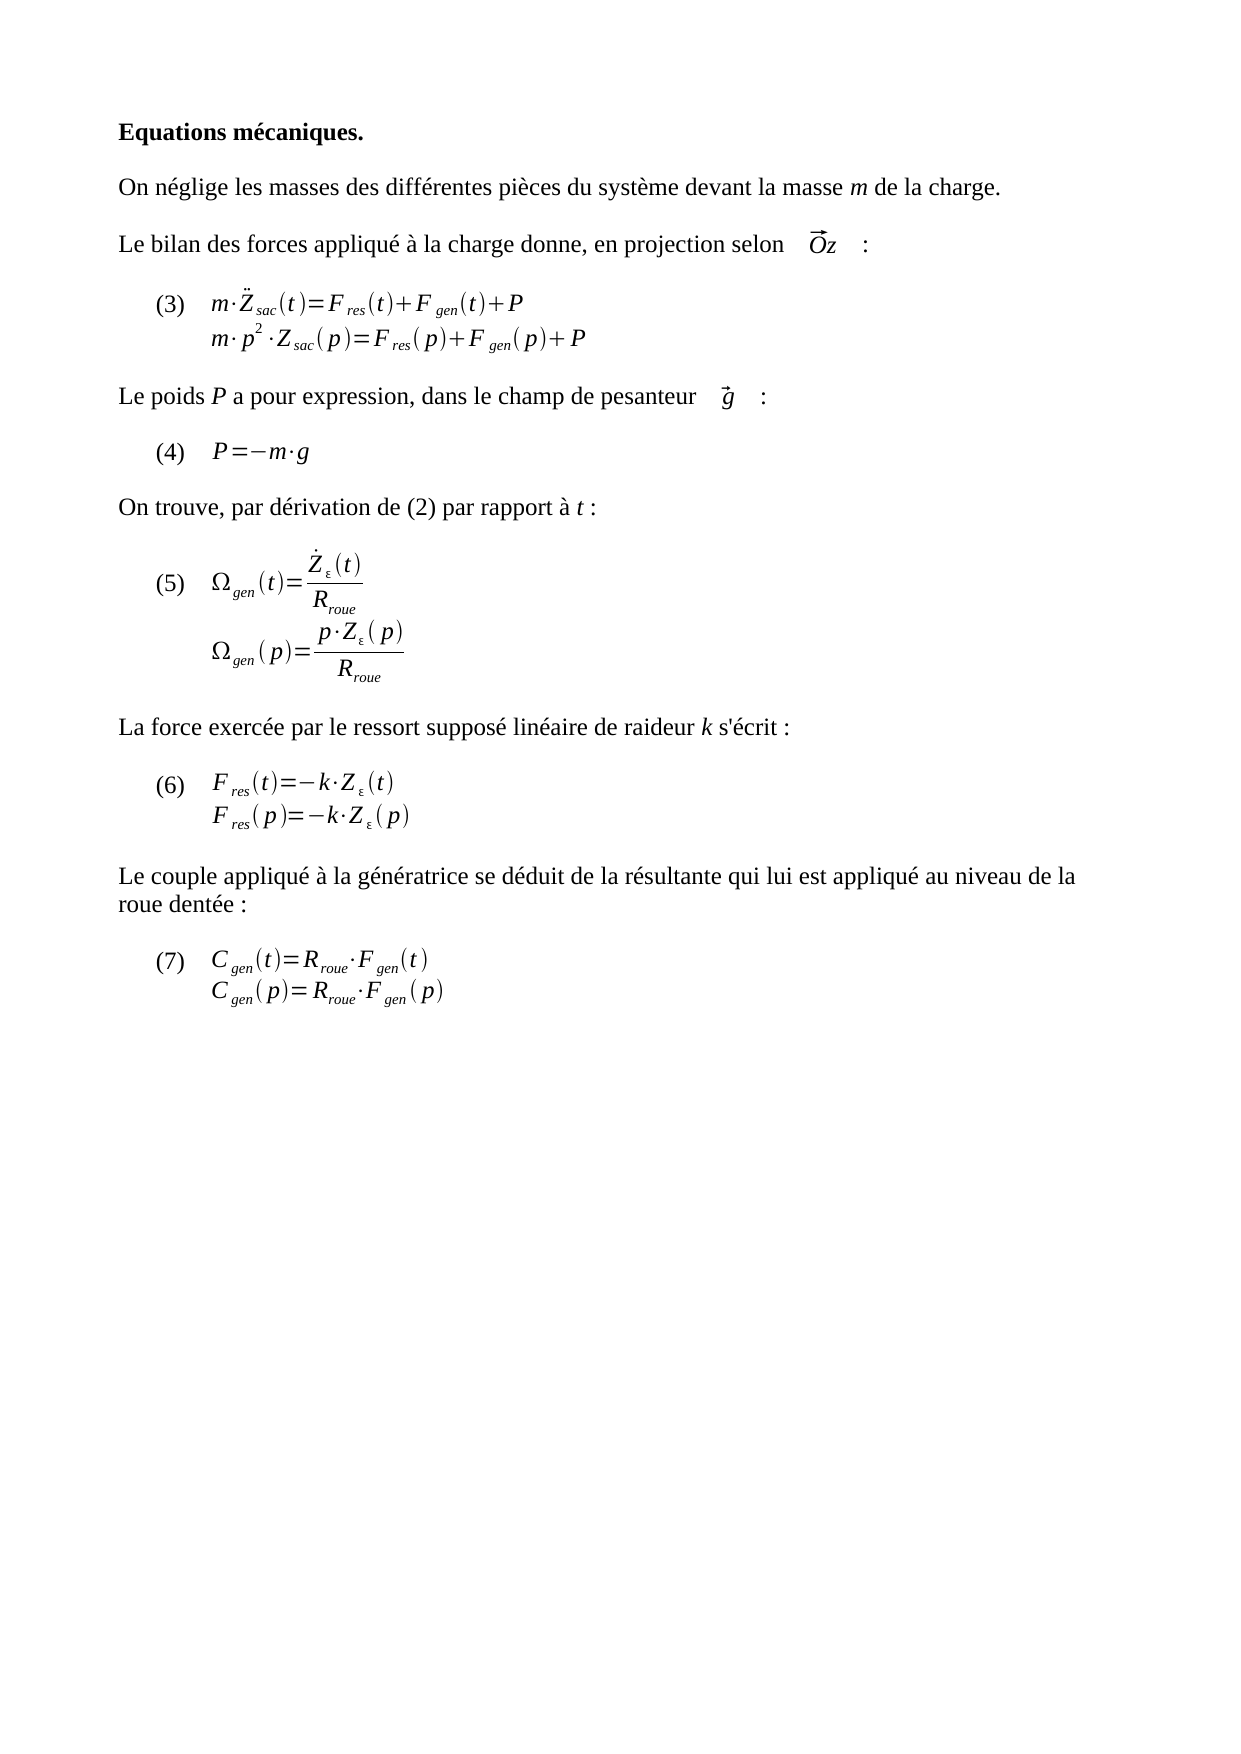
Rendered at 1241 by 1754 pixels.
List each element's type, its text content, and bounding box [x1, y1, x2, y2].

text Le poids P a pour expression, dans le champ de pesanteur : [118, 382, 1122, 410]
text La force exercée par le ressort supposé linéaire de raideur k s'écrit : [118, 713, 1122, 741]
text On trouve, par dérivation de (2) par rapport à t : [118, 493, 1122, 521]
text Le bilan des forces appliqué à la charge donne, en projection selon : [118, 229, 1122, 260]
text Le couple appliqué à la génératrice se déduit de la résultante qui lui est appliqué au niveau de la roue dentée : [118, 862, 1122, 918]
text On néglige les masses des différentes pièces du système devant la masse m de la charge. [118, 173, 1122, 201]
text Equations mécaniques. [118, 118, 1122, 146]
